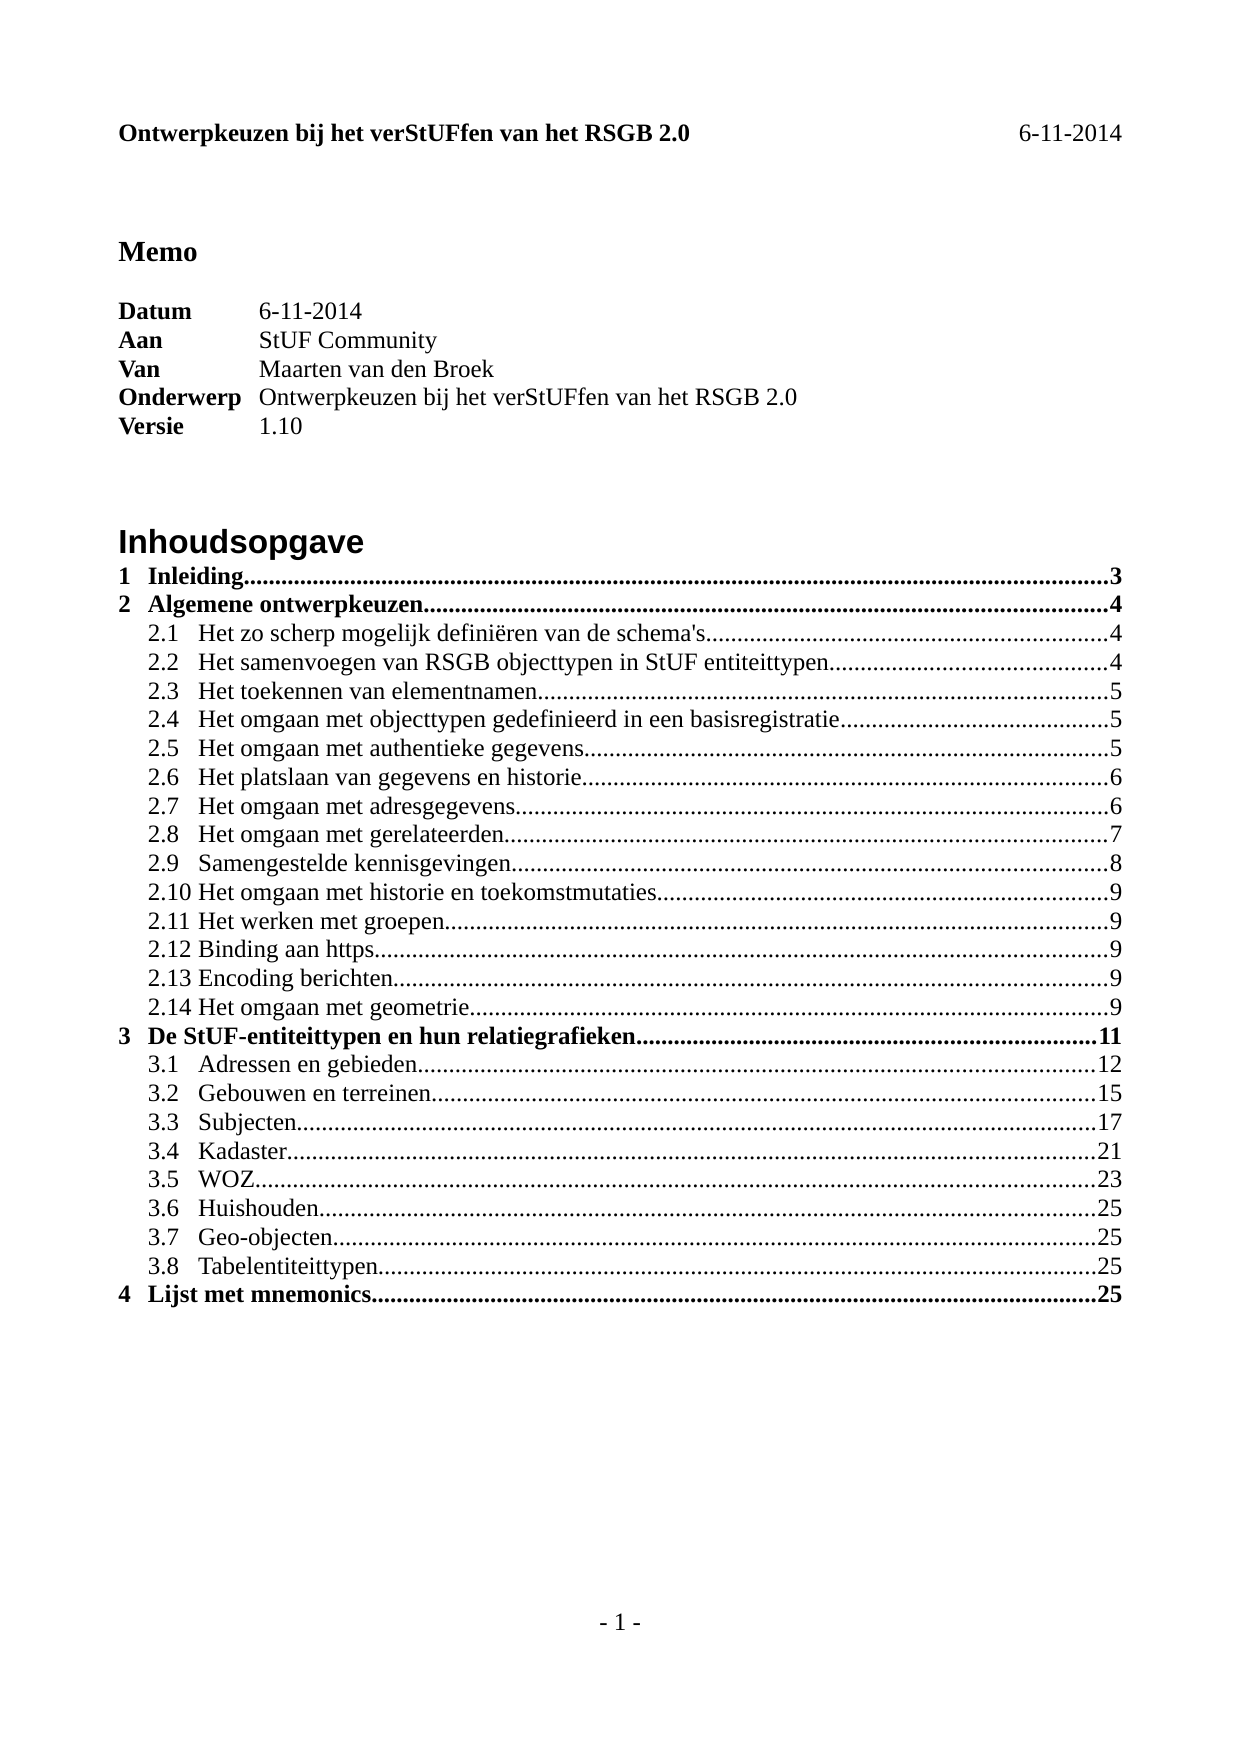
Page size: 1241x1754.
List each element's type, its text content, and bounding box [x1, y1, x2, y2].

text 2.1 Het zo scherp mogelijk definiëren van de schema's 4 [148, 618, 1122, 647]
text 3.6 Huishouden 25 [148, 1193, 1122, 1222]
text 2.5 Het omgaan met authentieke gegevens 5 [148, 733, 1122, 762]
text 2.14 Het omgaan met geometrie 9 [148, 992, 1122, 1021]
text 2.13 Encoding berichten 9 [148, 963, 1122, 992]
table_header Datum [118, 296, 259, 325]
table_cell Versie [118, 411, 259, 440]
table_cell StUF Community [259, 325, 1122, 354]
table_cell Ontwerpkeuzen bij het verStUFfen van het RSGB 2.0 [259, 383, 1122, 411]
text 3.5 WOZ 23 [148, 1164, 1122, 1193]
text 2.6 Het platslaan van gegevens en historie 6 [148, 762, 1122, 791]
text 2.9 Samengestelde kennisgevingen 8 [148, 848, 1122, 877]
text 3 De StUF-entiteittypen en hun relatiegrafieken 11 [118, 1021, 1122, 1049]
text 3.8 Tabelentiteittypen 25 [148, 1251, 1122, 1279]
text 3.1 Adressen en gebieden 12 [148, 1049, 1122, 1078]
table_header 6-11-2014 [259, 296, 1122, 325]
text 2.10 Het omgaan met historie en toekomstmutaties 9 [148, 877, 1122, 906]
text 2.2 Het samenvoegen van RSGB objecttypen in StUF entiteittypen 4 [148, 647, 1122, 676]
table_cell Aan [118, 325, 259, 354]
table_cell 1.10 [259, 411, 1122, 440]
text 3.7 Geo-objecten 25 [148, 1222, 1122, 1251]
text 2.12 Binding aan https 9 [148, 934, 1122, 963]
text 2.3 Het toekennen van elementnamen 5 [148, 676, 1122, 704]
subtitle Inhoudsopgave [118, 522, 1122, 561]
text 3.3 Subjecten 17 [148, 1107, 1122, 1136]
table_cell Van [118, 354, 259, 382]
text 3.4 Kadaster 21 [148, 1136, 1122, 1164]
text 2 Algemene ontwerpkeuzen 4 [118, 589, 1122, 618]
table_cell Onderwerp [118, 383, 259, 411]
table_cell Maarten van den Broek [259, 354, 1122, 382]
text 2.8 Het omgaan met gerelateerden 7 [148, 819, 1122, 848]
text 3.2 Gebouwen en terreinen 15 [148, 1078, 1122, 1107]
text 2.11 Het werken met groepen 9 [148, 906, 1122, 934]
text 2.7 Het omgaan met adresgegevens 6 [148, 791, 1122, 819]
text 1 Inleiding 3 [118, 561, 1122, 589]
text 4 Lijst met mnemonics 25 [118, 1279, 1122, 1308]
text 2.4 Het omgaan met objecttypen gedefinieerd in een basisregistratie 5 [148, 704, 1122, 733]
text Memo [118, 234, 1122, 267]
